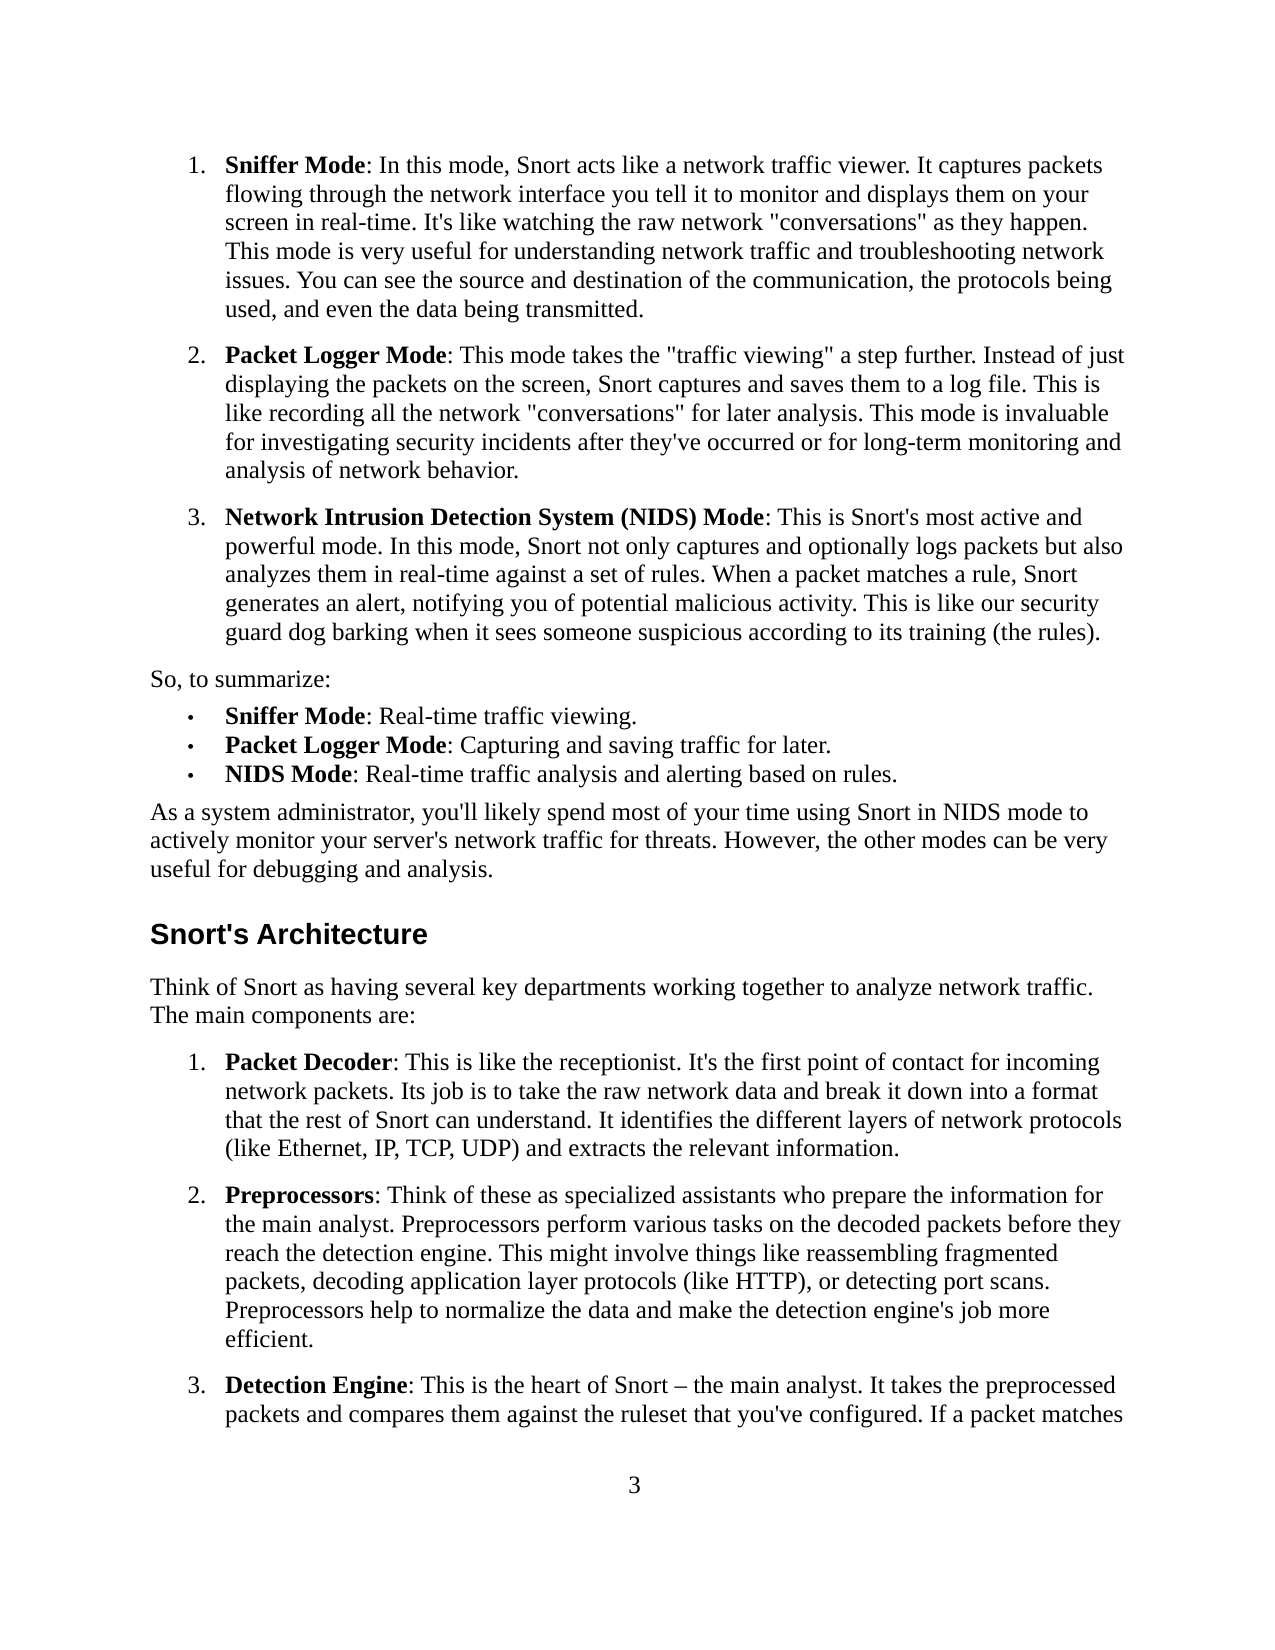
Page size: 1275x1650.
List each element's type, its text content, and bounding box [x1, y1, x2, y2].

list Network Intrusion Detection System (NIDS) Mode: This is Snort's most active and powerful mode. In this mode, Snort not only captures and optionally logs packets but also analyzes them in real-time against a set of rules. When a packet matches a rule, Snort generates an alert, notifying you of potential malicious activity. This is like our security guard dog barking when it sees someone suspicious according to its training (the rules). [187, 502, 1125, 646]
text So, to summarize: [150, 664, 1125, 692]
list NIDS Mode: Real-time traffic analysis and alerting based on rules. [187, 759, 1125, 788]
subtitle Snort's Architecture [150, 917, 1125, 950]
text As a system administrator, you'll likely spend most of your time using Snort in NIDS mode to actively monitor your server's network traffic for threats. However, the other modes can be very useful for debugging and analysis. [150, 797, 1125, 883]
list Sniffer Mode: In this mode, Snort acts like a network traffic viewer. It captures packets flowing through the network interface you tell it to monitor and displays them on your screen in real-time. It's like watching the raw network "conversations" as they happen. This mode is very useful for understanding network traffic and troubleshooting network issues. You can see the source and destination of the communication, the protocols being used, and even the data being transmitted. [187, 150, 1125, 322]
list Sniffer Mode: Real-time traffic viewing. [187, 701, 1125, 730]
list Preprocessors: Think of these as specialized assistants who prepare the information for the main analyst. Preprocessors perform various tasks on the decoded packets before they reach the detection engine. This might involve things like reassembling fragmented packets, decoding application layer protocols (like HTTP), or detecting port scans. Preprocessors help to normalize the data and make the detection engine's job more efficient. [187, 1180, 1125, 1353]
list Packet Logger Mode: Capturing and saving traffic for later. [187, 730, 1125, 759]
list Packet Logger Mode: This mode takes the "traffic viewing" a step further. Instead of just displaying the packets on the screen, Snort captures and saves them to a log file. This is like recording all the network "conversations" for later analysis. This mode is invaluable for investigating security incidents after they've occurred or for long-term monitoring and analysis of network behavior. [187, 340, 1125, 484]
list Detection Engine: This is the heart of Snort – the main analyst. It takes the preprocessed packets and compares them against the ruleset that you've configured. If a packet matches [187, 1371, 1125, 1428]
text Think of Snort as having several key departments working together to analyze network traffic. The main components are: [150, 972, 1125, 1029]
list Packet Decoder: This is like the receptionist. It's the first point of contact for incoming network packets. Its job is to take the raw network data and break it down into a format that the rest of Snort can understand. It identifies the different layers of network protocols (like Ethernet, IP, TCP, UDP) and extracts the relevant information. [187, 1047, 1125, 1162]
